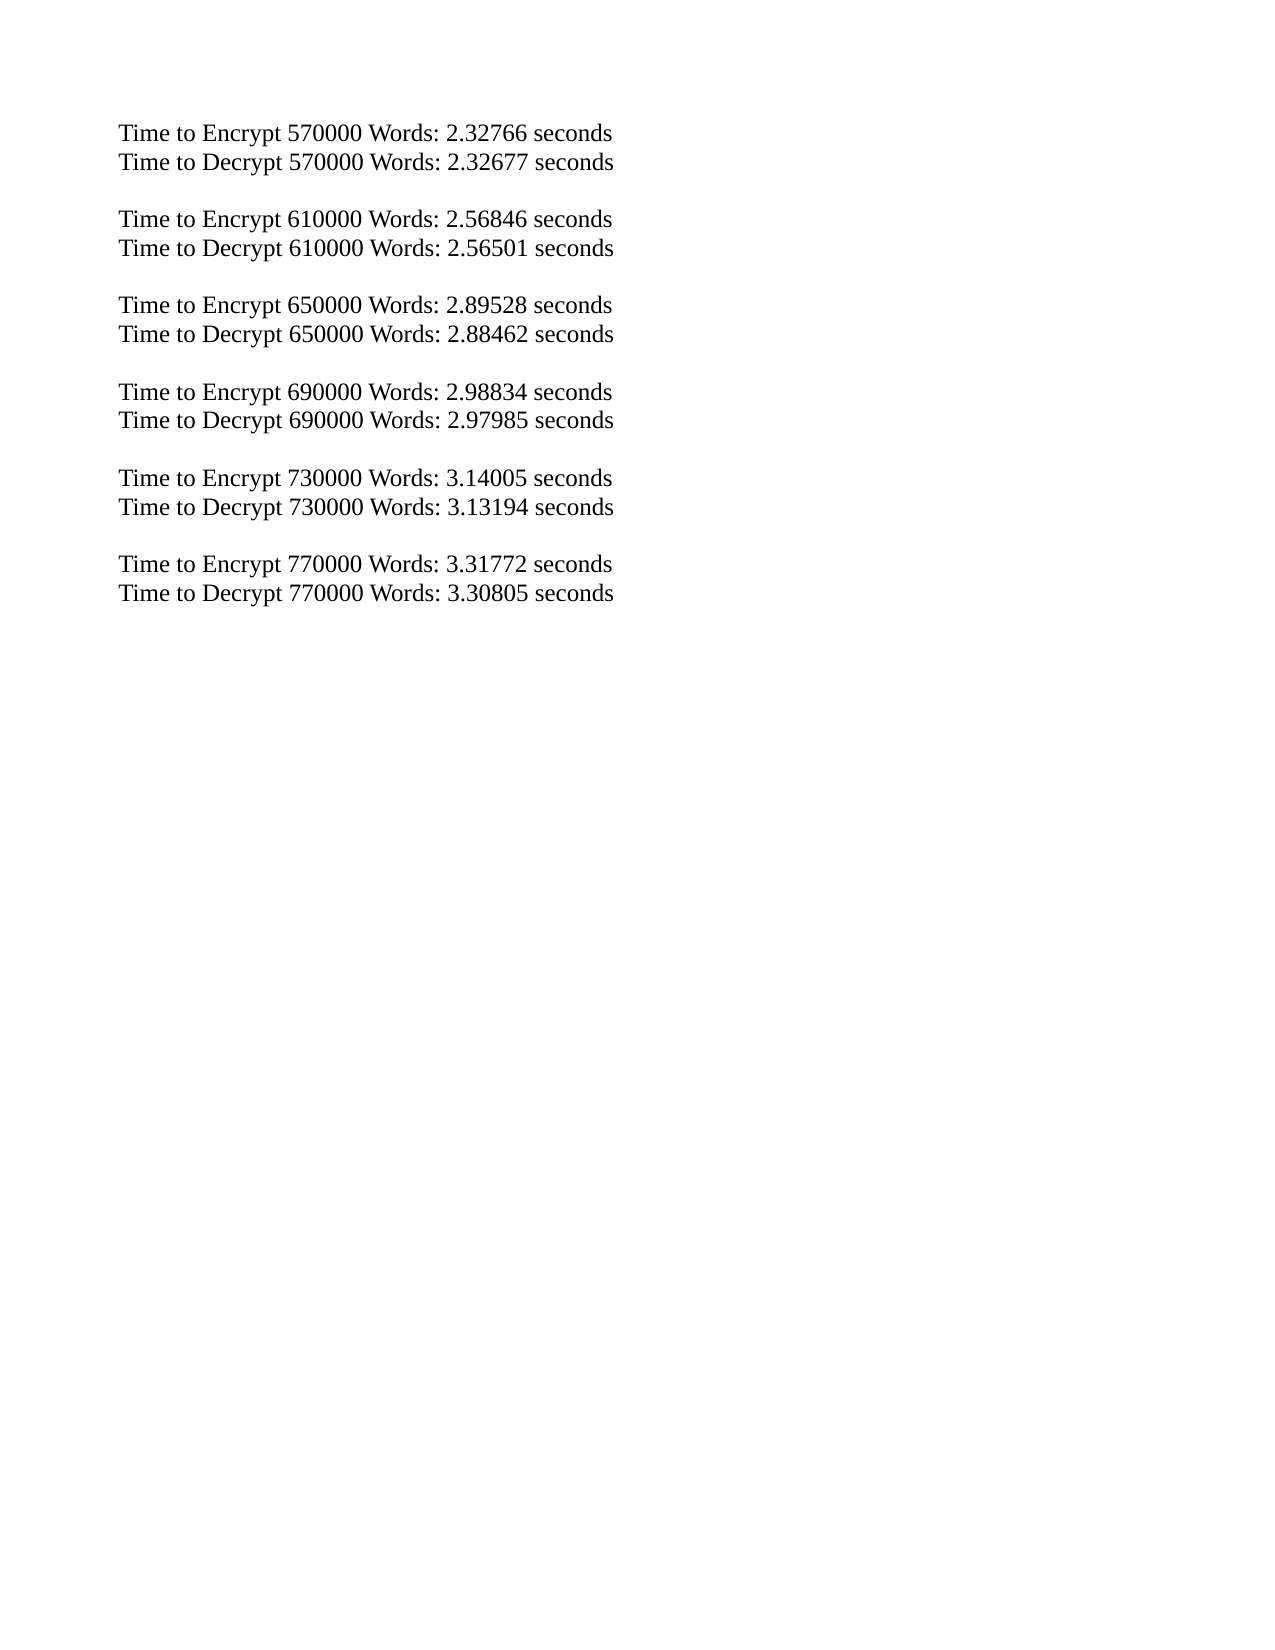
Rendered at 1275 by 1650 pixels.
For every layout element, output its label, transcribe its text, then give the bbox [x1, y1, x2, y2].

text Time to Decrypt 570000 Words: 2.32677 seconds [118, 147, 1157, 176]
text Time to Decrypt 690000 Words: 2.97985 seconds [118, 406, 1157, 434]
text Time to Decrypt 610000 Words: 2.56501 seconds [118, 233, 1157, 262]
text Time to Encrypt 570000 Words: 2.32766 seconds [118, 118, 1157, 147]
text Time to Decrypt 650000 Words: 2.88462 seconds [118, 319, 1157, 348]
text Time to Encrypt 650000 Words: 2.89528 seconds [118, 291, 1157, 319]
text Time to Encrypt 610000 Words: 2.56846 seconds [118, 204, 1157, 233]
text Time to Decrypt 770000 Words: 3.30805 seconds [118, 578, 1157, 607]
text Time to Encrypt 730000 Words: 3.14005 seconds [118, 463, 1157, 492]
text Time to Decrypt 730000 Words: 3.13194 seconds [118, 492, 1157, 521]
text Time to Encrypt 690000 Words: 2.98834 seconds [118, 377, 1157, 406]
text Time to Encrypt 770000 Words: 3.31772 seconds [118, 549, 1157, 578]
